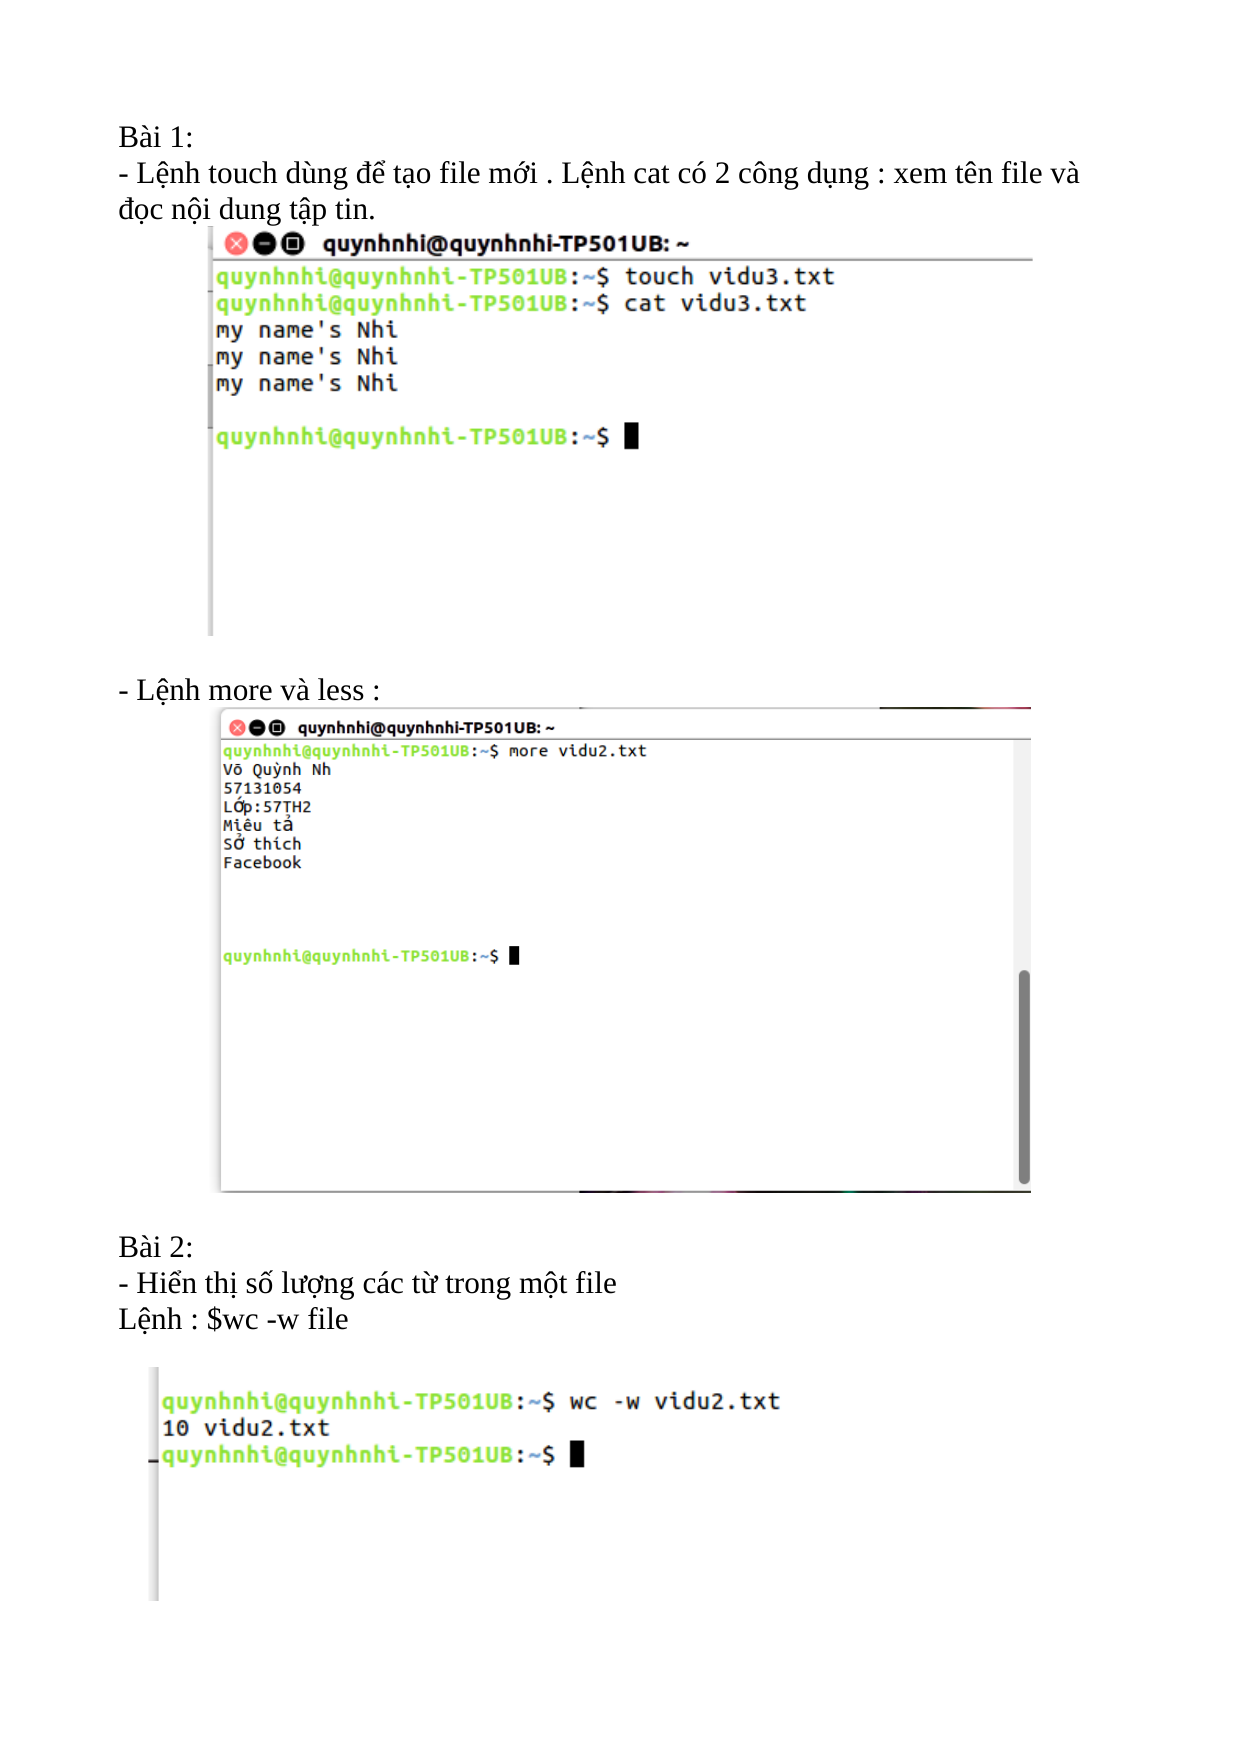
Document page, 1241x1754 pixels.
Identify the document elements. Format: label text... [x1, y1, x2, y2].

text Lệnh : $wc -w file [118, 1300, 1122, 1336]
picture [148, 1367, 880, 1601]
picture [207, 226, 1033, 636]
text - Lệnh more và less : [118, 671, 1122, 707]
text Bài 1: [118, 118, 1122, 154]
text Bài 2: [118, 1228, 1122, 1264]
text - Lệnh touch dùng để tạo file mới . Lệnh cat có 2 công dụng : xem tên file và đọc nội dung tập tin. [118, 154, 1122, 226]
picture [209, 707, 1031, 1193]
text - Hiển thị số lượng các từ trong một file [118, 1264, 1122, 1300]
